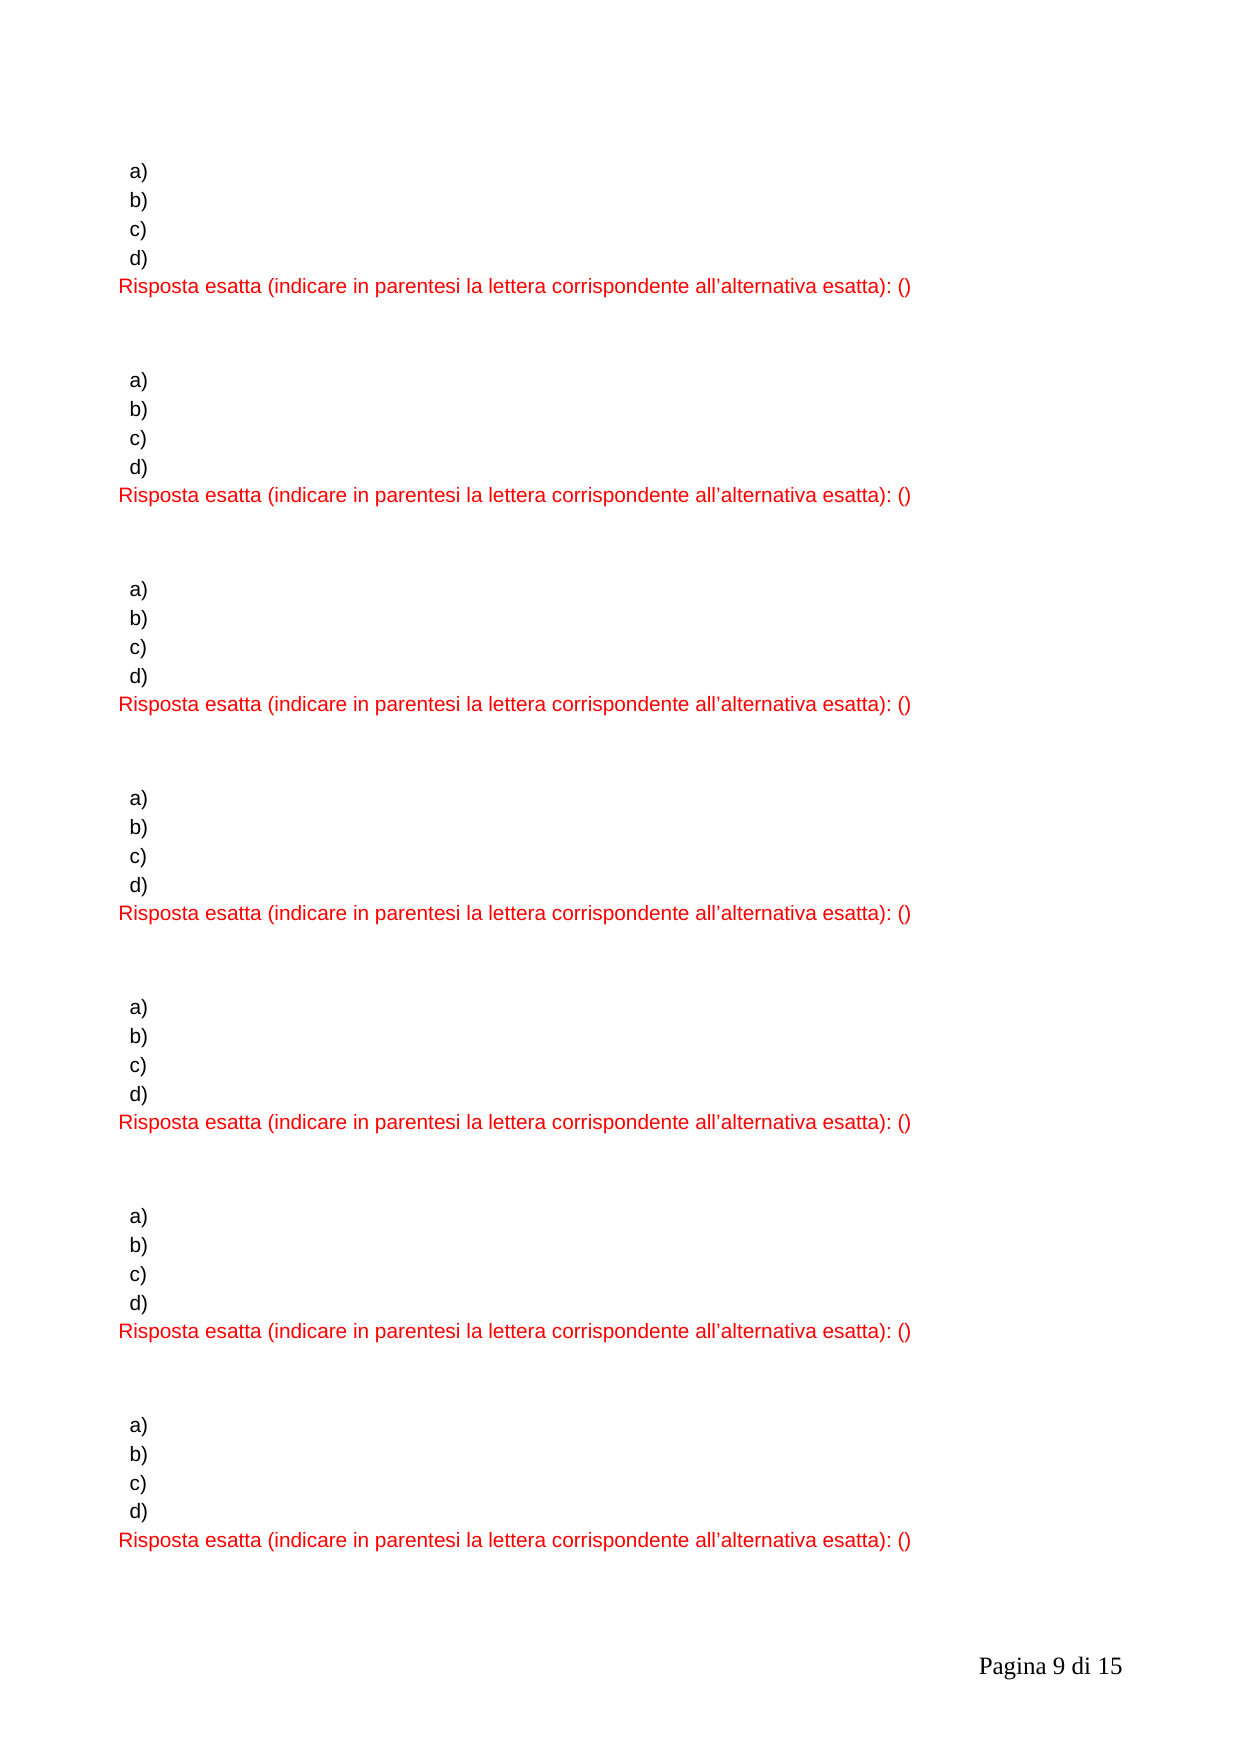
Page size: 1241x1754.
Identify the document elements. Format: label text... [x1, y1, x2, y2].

table_cell [56, 815, 118, 844]
table_cell [56, 188, 118, 217]
table_cell [56, 356, 118, 397]
table_cell [56, 774, 118, 815]
table_cell [159, 397, 1142, 426]
table_cell [159, 1442, 1142, 1471]
table_header [118, 1163, 1142, 1192]
table_cell [159, 1401, 1142, 1442]
table_header [118, 118, 1142, 147]
table_header [118, 954, 1142, 983]
table_cell [56, 1053, 118, 1081]
table_cell [56, 147, 118, 188]
table_cell b) [118, 815, 159, 844]
table_cell [159, 1262, 1142, 1290]
table_cell [56, 397, 118, 426]
text Risposta esatta (indicare in parentesi la lettera corrispondente all’alternativa esatta): () [118, 483, 1122, 507]
table_cell a) [118, 1401, 159, 1442]
table_cell c) [118, 1262, 159, 1290]
table_cell [159, 426, 1142, 454]
table_header [118, 1372, 1142, 1401]
table_header 58 [56, 327, 118, 356]
table_cell c) [118, 635, 159, 663]
text Risposta esatta (indicare in parentesi la lettera corrispondente all’alternativa esatta): () [118, 692, 1122, 716]
table_cell [159, 815, 1142, 844]
table_cell d) [118, 455, 159, 483]
table_cell b) [118, 188, 159, 217]
table_cell [159, 635, 1142, 663]
table_cell [56, 606, 118, 635]
table_cell [159, 217, 1142, 246]
table_cell [56, 1290, 118, 1319]
table_cell b) [118, 397, 159, 426]
table_cell a) [118, 774, 159, 815]
table_cell d) [118, 1499, 159, 1528]
table_cell [56, 1081, 118, 1110]
table_cell [159, 774, 1142, 815]
table_cell [159, 1233, 1142, 1262]
table_cell [159, 455, 1142, 483]
table_cell [56, 1499, 118, 1528]
table_cell [159, 1290, 1142, 1319]
table_cell [56, 1192, 118, 1233]
table_cell c) [118, 217, 159, 246]
table_cell [159, 983, 1142, 1024]
table_cell b) [118, 1233, 159, 1262]
table_cell d) [118, 664, 159, 692]
table_cell [159, 188, 1142, 217]
table_cell a) [118, 147, 159, 188]
table_cell [56, 455, 118, 483]
table_cell a) [118, 983, 159, 1024]
table_cell [56, 246, 118, 274]
table_header [118, 745, 1142, 774]
table_cell [56, 426, 118, 454]
table_cell c) [118, 1053, 159, 1081]
table_cell [159, 873, 1142, 901]
table_cell [159, 356, 1142, 397]
table_cell d) [118, 1290, 159, 1319]
table_cell a) [118, 1192, 159, 1233]
table_header 63 [56, 1372, 118, 1401]
text Risposta esatta (indicare in parentesi la lettera corrispondente all’alternativa esatta): () [118, 1110, 1122, 1134]
table_cell [159, 565, 1142, 606]
table_cell b) [118, 606, 159, 635]
table_cell [159, 1081, 1142, 1110]
table_cell [159, 1499, 1142, 1528]
table_header 61 [56, 954, 118, 983]
table_cell b) [118, 1442, 159, 1471]
table_cell [159, 1053, 1142, 1081]
table_cell b) [118, 1024, 159, 1053]
text Risposta esatta (indicare in parentesi la lettera corrispondente all’alternativa esatta): () [118, 1319, 1122, 1343]
table_header 60 [56, 745, 118, 774]
table_cell c) [118, 844, 159, 872]
table_cell [56, 1262, 118, 1290]
table_header 59 [56, 536, 118, 565]
table_cell [56, 664, 118, 692]
table_cell [56, 1024, 118, 1053]
text Risposta esatta (indicare in parentesi la lettera corrispondente all’alternativa esatta): () [118, 901, 1122, 925]
text Risposta esatta (indicare in parentesi la lettera corrispondente all’alternativa esatta): () [118, 1528, 1122, 1552]
table_header 57 [56, 118, 118, 147]
table_cell [56, 217, 118, 246]
table_cell [159, 844, 1142, 872]
table_cell [56, 635, 118, 663]
text Risposta esatta (indicare in parentesi la lettera corrispondente all’alternativa esatta): () [118, 274, 1122, 298]
table_cell [159, 246, 1142, 274]
table_cell [159, 1192, 1142, 1233]
table_cell [56, 1401, 118, 1442]
table_cell [159, 1471, 1142, 1499]
table_cell [56, 1471, 118, 1499]
table_cell [56, 1233, 118, 1262]
table_cell d) [118, 873, 159, 901]
table_cell [159, 147, 1142, 188]
table_header [118, 327, 1142, 356]
table_cell [56, 565, 118, 606]
table_header 62 [56, 1163, 118, 1192]
table_cell d) [118, 1081, 159, 1110]
table_cell [56, 1442, 118, 1471]
table_cell [159, 664, 1142, 692]
table_cell a) [118, 356, 159, 397]
table_cell [159, 1024, 1142, 1053]
table_cell [56, 873, 118, 901]
table_header [118, 536, 1142, 565]
table_cell a) [118, 565, 159, 606]
table_cell [159, 606, 1142, 635]
table_cell c) [118, 426, 159, 454]
table_cell c) [118, 1471, 159, 1499]
table_cell [56, 983, 118, 1024]
table_cell [56, 844, 118, 872]
table_cell d) [118, 246, 159, 274]
